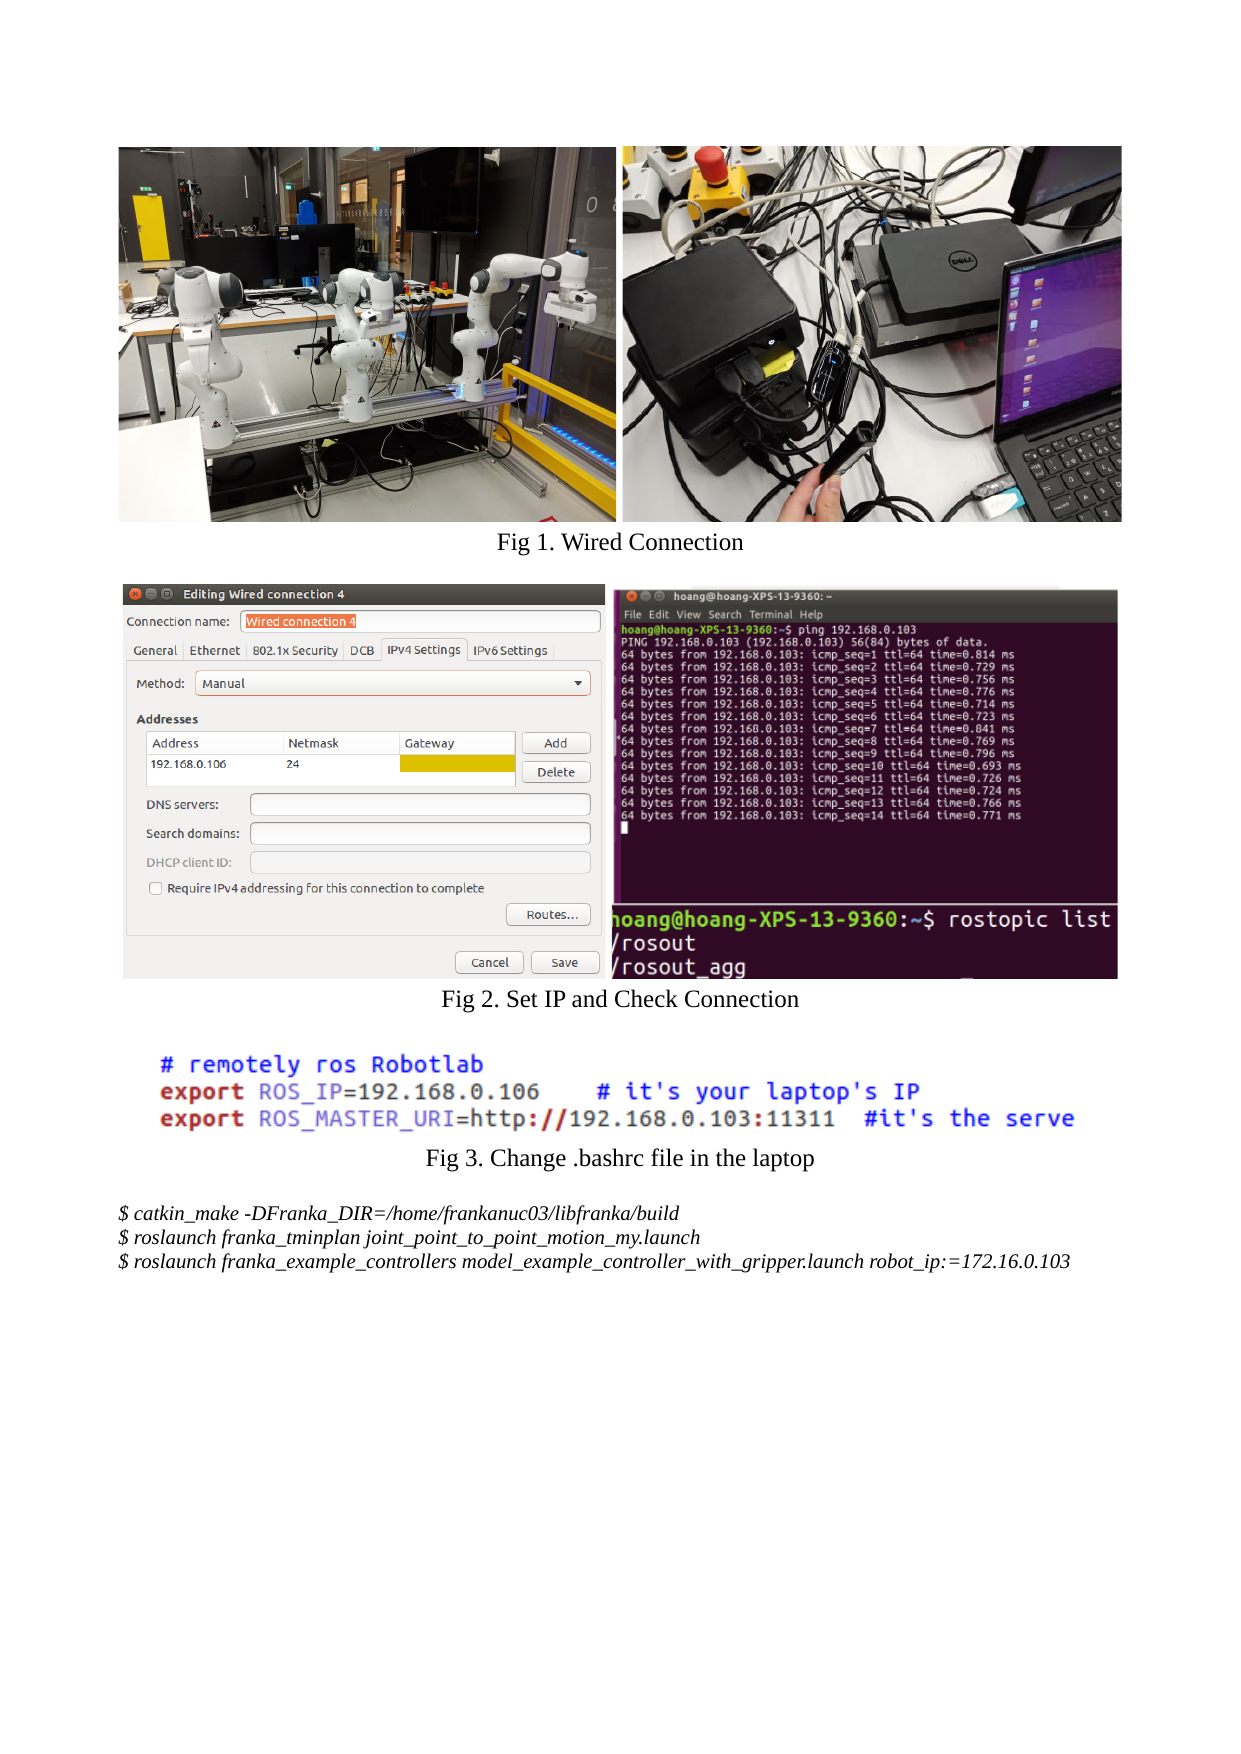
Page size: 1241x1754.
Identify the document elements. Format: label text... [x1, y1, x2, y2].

text $ roslaunch franka_example_controllers model_example_controller_with_gripper.launch robot_ip:=172.16.0.103 [118, 1249, 1122, 1273]
text $ catkin_make -DFranka_DIR=/home/frankanuc03/libfranka/build [118, 1201, 1122, 1225]
text $ roslaunch franka_tminplan joint_point_to_point_motion_my.launch [118, 1225, 1122, 1249]
text Fig 2. Set IP and Check Connection [118, 984, 1122, 1013]
text Fig 1. Wired Connection [118, 527, 1122, 556]
text Fig 3. Change .bashrc file in the laptop [118, 1143, 1122, 1172]
picture [611, 586, 1118, 979]
picture [159, 1042, 1082, 1144]
picture [118, 147, 617, 522]
picture [622, 146, 1122, 522]
picture [122, 584, 606, 979]
